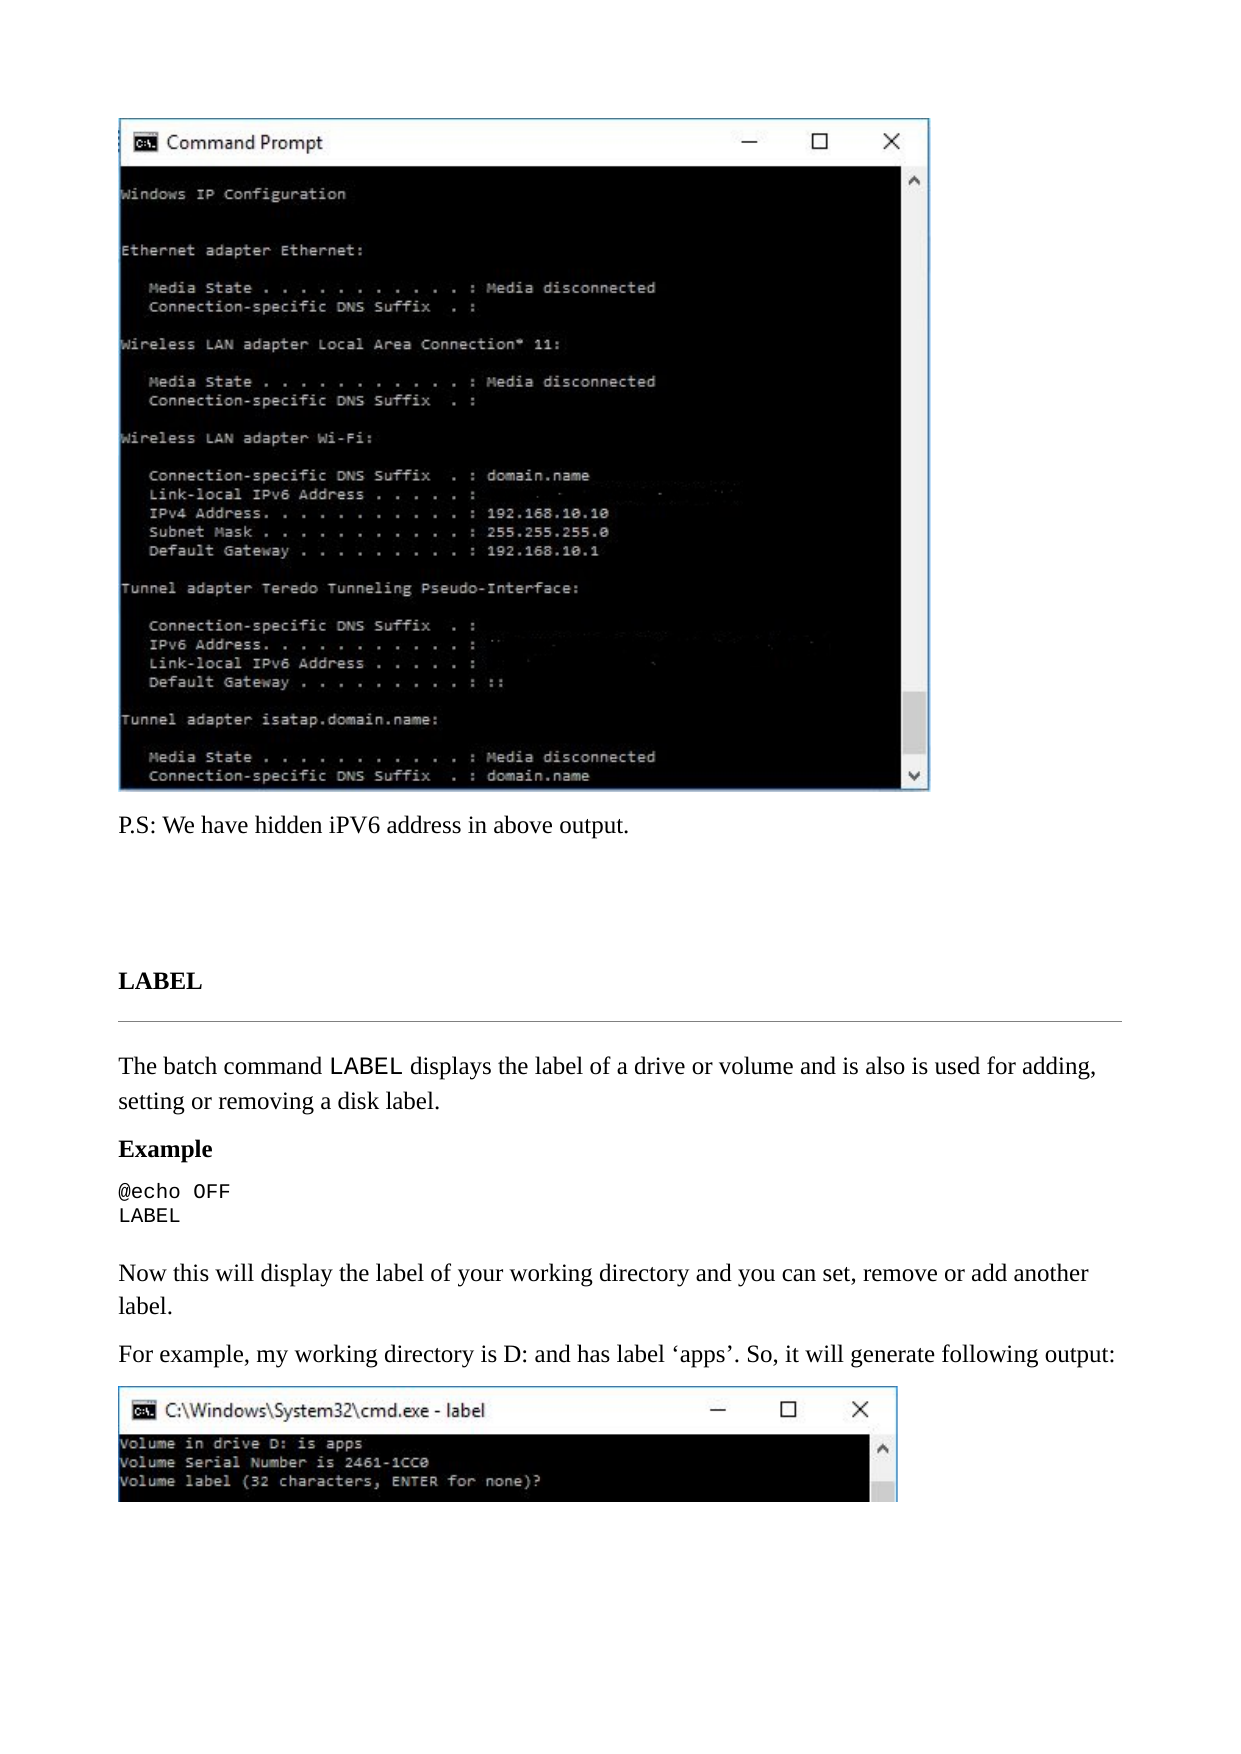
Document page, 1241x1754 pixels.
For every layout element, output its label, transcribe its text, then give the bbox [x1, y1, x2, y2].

picture [118, 118, 931, 792]
picture [118, 1386, 898, 1502]
text @echo OFF [118, 1181, 1122, 1205]
text Example [118, 1134, 1122, 1163]
subtitle LABEL [118, 966, 1122, 994]
text LABEL [118, 1205, 1122, 1229]
text The batch command LABEL displays the label of a drive or volume and is also is used for adding, setting or removing a disk label. [118, 1051, 1122, 1115]
text Now this will display the label of your working directory and you can set, remove or add another label. [118, 1258, 1122, 1320]
text For example, my working directory is D: and has label ‘apps’. So, it will generate following output: [118, 1339, 1122, 1368]
text P.S: We have hidden iPV6 address in above output. [118, 810, 1122, 839]
